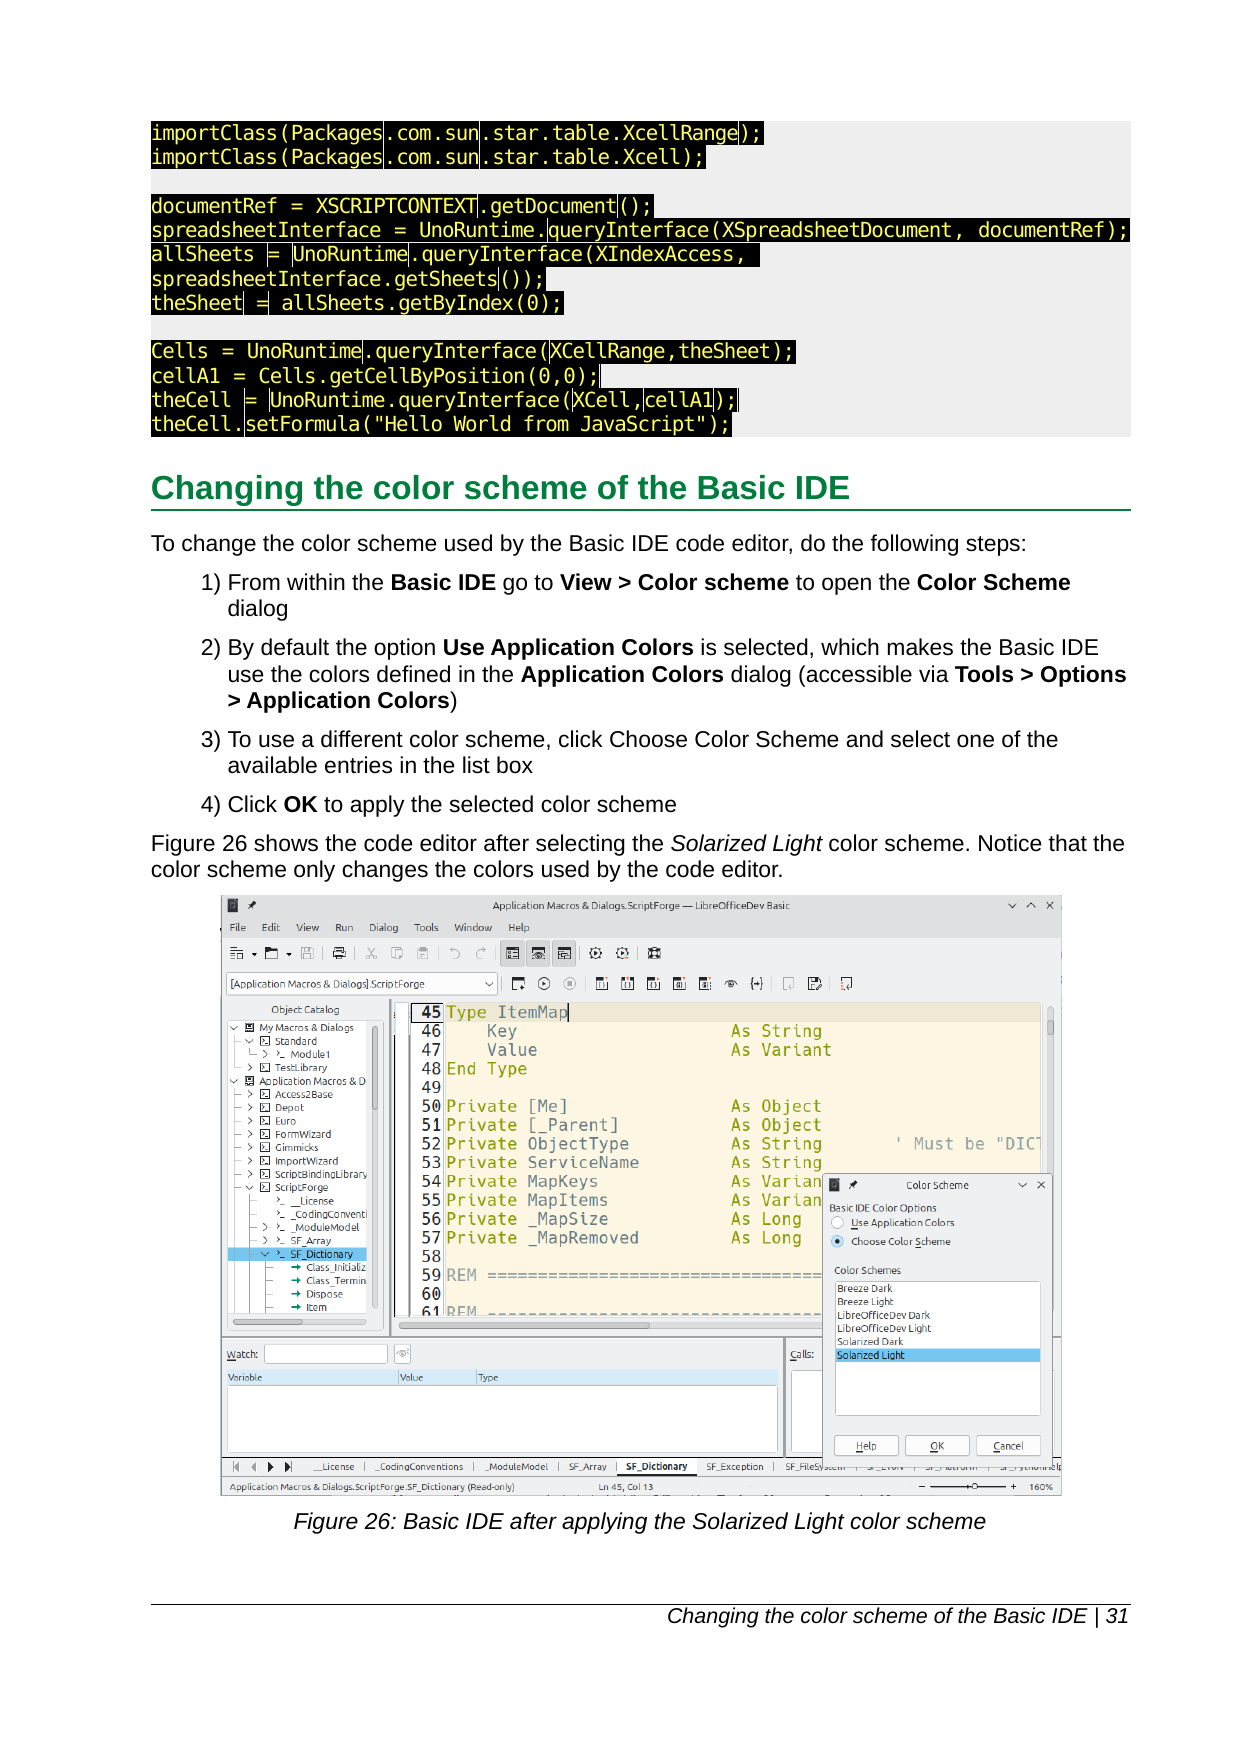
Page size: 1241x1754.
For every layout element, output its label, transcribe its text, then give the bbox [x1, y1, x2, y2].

picture [220, 895, 1062, 1496]
text Cells = UnoRuntime.queryInterface(XCellRange,theSheet); [151, 339, 1131, 364]
list To use a different color scheme, click Choose Color Scheme and select one of the available entries in the list box [227, 726, 1131, 778]
text theCell = UnoRuntime.queryInterface(XCell,cellA1); [739, 388, 1131, 412]
list To change the color scheme used by the Basic IDE code editor, do the following steps: [151, 530, 1131, 556]
text Figure 26: Basic IDE after applying the Solarized Light color scheme [220, 1508, 1062, 1534]
text allSheets = UnoRuntime.queryInterface(XIndexAccess, spreadsheetInterface.getSheets()); [151, 242, 1131, 291]
text importClass(Packages.com.sun.star.table.Xcell); [706, 145, 1131, 169]
text importClass(Packages.com.sun.star.table.XcellRange); [764, 121, 1131, 145]
text cellA1 = Cells.getCellByPosition(0,0); [601, 364, 1131, 388]
list Click OK to apply the selected color scheme [227, 791, 1131, 817]
list From within the Basic IDE go to View > Color scheme to open the Color Scheme dialog [227, 569, 1131, 622]
text Figure 26 shows the code editor after selecting the Solarized Light color scheme. Notice that the color scheme only changes the colors used by the code editor. [151, 830, 1131, 882]
text theCell.setFormula("Hello World from JavaScript"); [732, 412, 1131, 437]
text documentRef = XSCRIPTCONTEXT.getDocument(); [654, 194, 1131, 218]
subtitle Changing the color scheme of the Basic IDE [151, 468, 1131, 509]
list By default the option Use Application Colors is selected, which makes the Basic IDE use the colors defined in the Application Colors dialog (accessible via Tools > Options > Application Colors) [227, 634, 1131, 713]
text theSheet = allSheets.getByIndex(0); [564, 291, 1131, 315]
